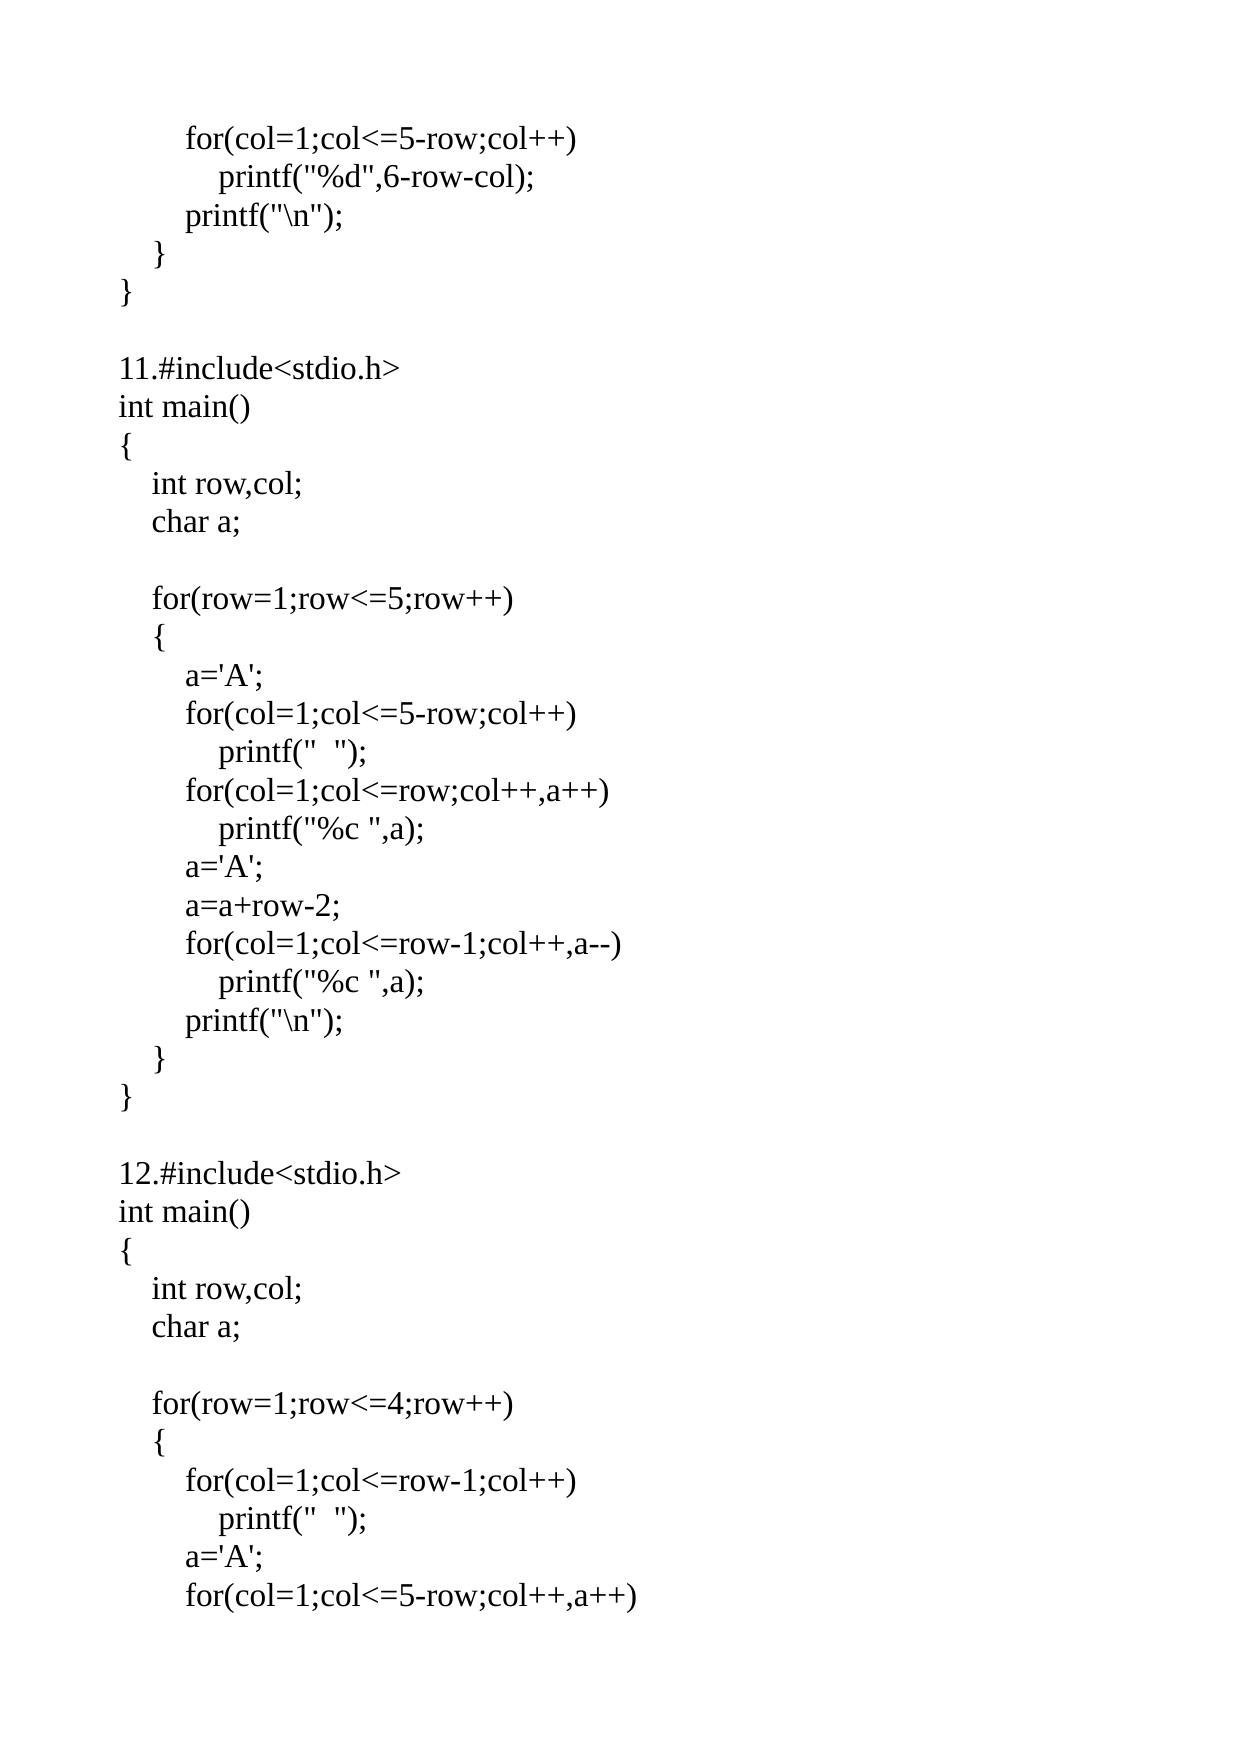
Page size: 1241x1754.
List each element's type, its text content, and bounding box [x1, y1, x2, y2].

text { [118, 1421, 1122, 1460]
text char a; [118, 501, 1122, 540]
text } [118, 271, 1122, 310]
text for(col=1;col<=row-1;col++,a--) [118, 923, 1122, 961]
text { [118, 425, 1122, 463]
text 12.#include<stdio.h> [118, 1153, 1122, 1191]
text int main() [118, 386, 1122, 425]
text } [118, 1038, 1122, 1076]
text { [118, 1230, 1122, 1268]
text { [118, 616, 1122, 655]
text char a; [118, 1306, 1122, 1345]
text printf("%c ",a); [118, 808, 1122, 846]
text for(row=1;row<=4;row++) [118, 1383, 1122, 1421]
text printf(" "); [118, 731, 1122, 770]
text for(col=1;col<=5-row;col++) [118, 118, 1122, 156]
text for(col=1;col<=row;col++,a++) [118, 770, 1122, 808]
text printf(" "); [118, 1498, 1122, 1536]
text printf("\n"); [118, 1000, 1122, 1038]
text printf("\n"); [118, 195, 1122, 233]
text a=a+row-2; [118, 885, 1122, 923]
text for(row=1;row<=5;row++) [118, 578, 1122, 616]
text a='A'; [118, 846, 1122, 885]
text int main() [118, 1191, 1122, 1230]
text } [118, 1076, 1122, 1115]
text int row,col; [118, 1268, 1122, 1306]
text a='A'; [118, 1536, 1122, 1575]
text 11.#include<stdio.h> [118, 348, 1122, 386]
text a='A'; [118, 655, 1122, 693]
text printf("%c ",a); [118, 961, 1122, 1000]
text printf("%d",6-row-col); [118, 156, 1122, 195]
text } [118, 233, 1122, 271]
text for(col=1;col<=row-1;col++) [118, 1460, 1122, 1498]
text int row,col; [118, 463, 1122, 501]
text for(col=1;col<=5-row;col++,a++) [118, 1575, 1122, 1613]
text for(col=1;col<=5-row;col++) [118, 693, 1122, 731]
